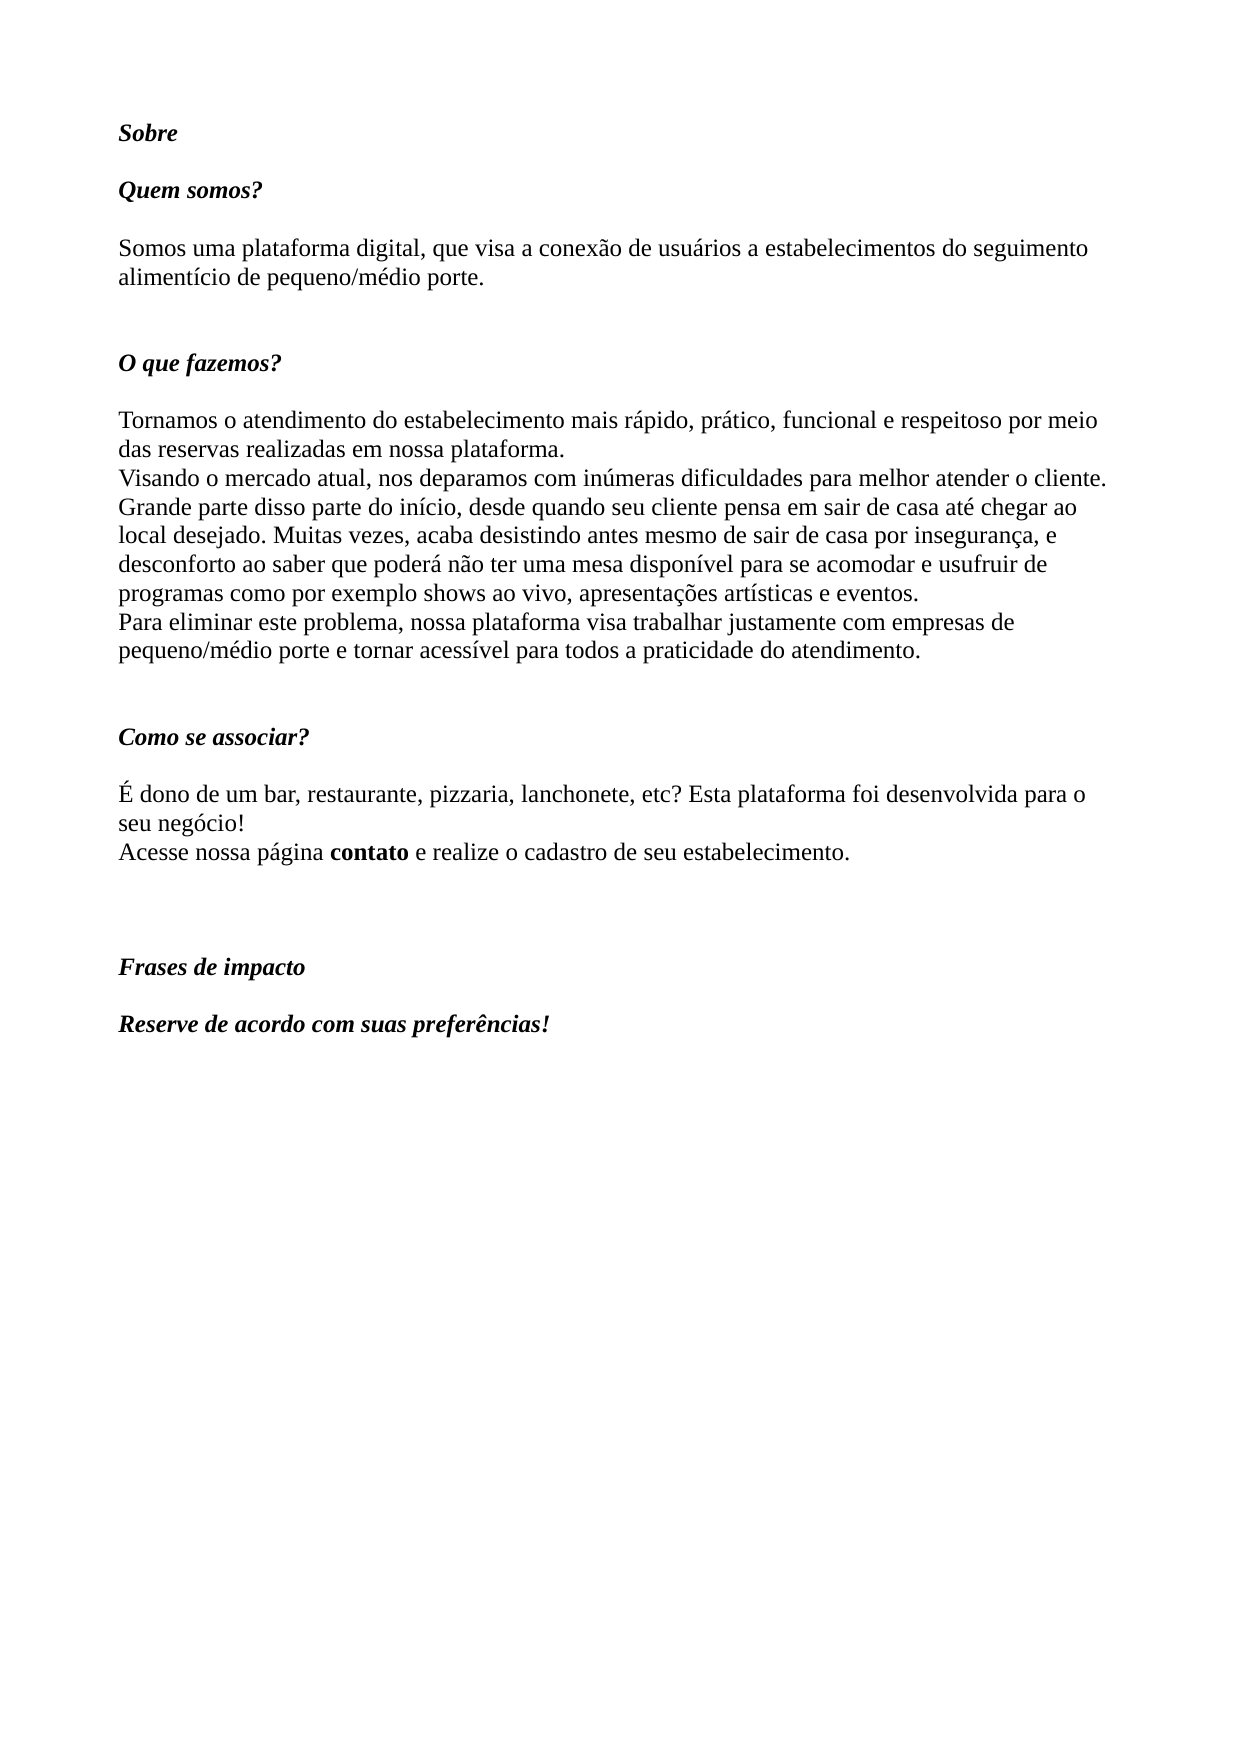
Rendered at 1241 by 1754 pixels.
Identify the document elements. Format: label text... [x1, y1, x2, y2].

text Como se associar? [118, 722, 1122, 751]
text Quem somos? [118, 176, 1122, 204]
text Tornamos o atendimento do estabelecimento mais rápido, prático, funcional e respeitoso por meio das reservas realizadas em nossa plataforma. [118, 406, 1122, 463]
text Para eliminar este problema, nossa plataforma visa trabalhar justamente com empresas de pequeno/médio porte e tornar acessível para todos a praticidade do atendimento. [118, 607, 1122, 664]
text Sobre [118, 118, 1122, 147]
text Reserve de acordo com suas preferências! [118, 1009, 1122, 1038]
text Frases de impacto [118, 952, 1122, 981]
text É dono de um bar, restaurante, pizzaria, lanchonete, etc? Esta plataforma foi desenvolvida para o seu negócio! [118, 779, 1122, 837]
text Visando o mercado atual, nos deparamos com inúmeras dificuldades para melhor atender o cliente. Grande parte disso parte do início, desde quando seu cliente pensa em sair de casa até chegar ao local desejado. Muitas vezes, acaba desistindo antes mesmo de sair de casa por insegurança, e desconforto ao saber que poderá não ter uma mesa disponível para se acomodar e usufruir de programas como por exemplo shows ao vivo, apresentações artísticas e eventos. [118, 463, 1122, 607]
text O que fazemos? [118, 348, 1122, 377]
text Somos uma plataforma digital, que visa a conexão de usuários a estabelecimentos do seguimento alimentício de pequeno/médio porte. [118, 233, 1122, 291]
text Acesse nossa página contato e realize o cadastro de seu estabelecimento. [118, 837, 1122, 866]
